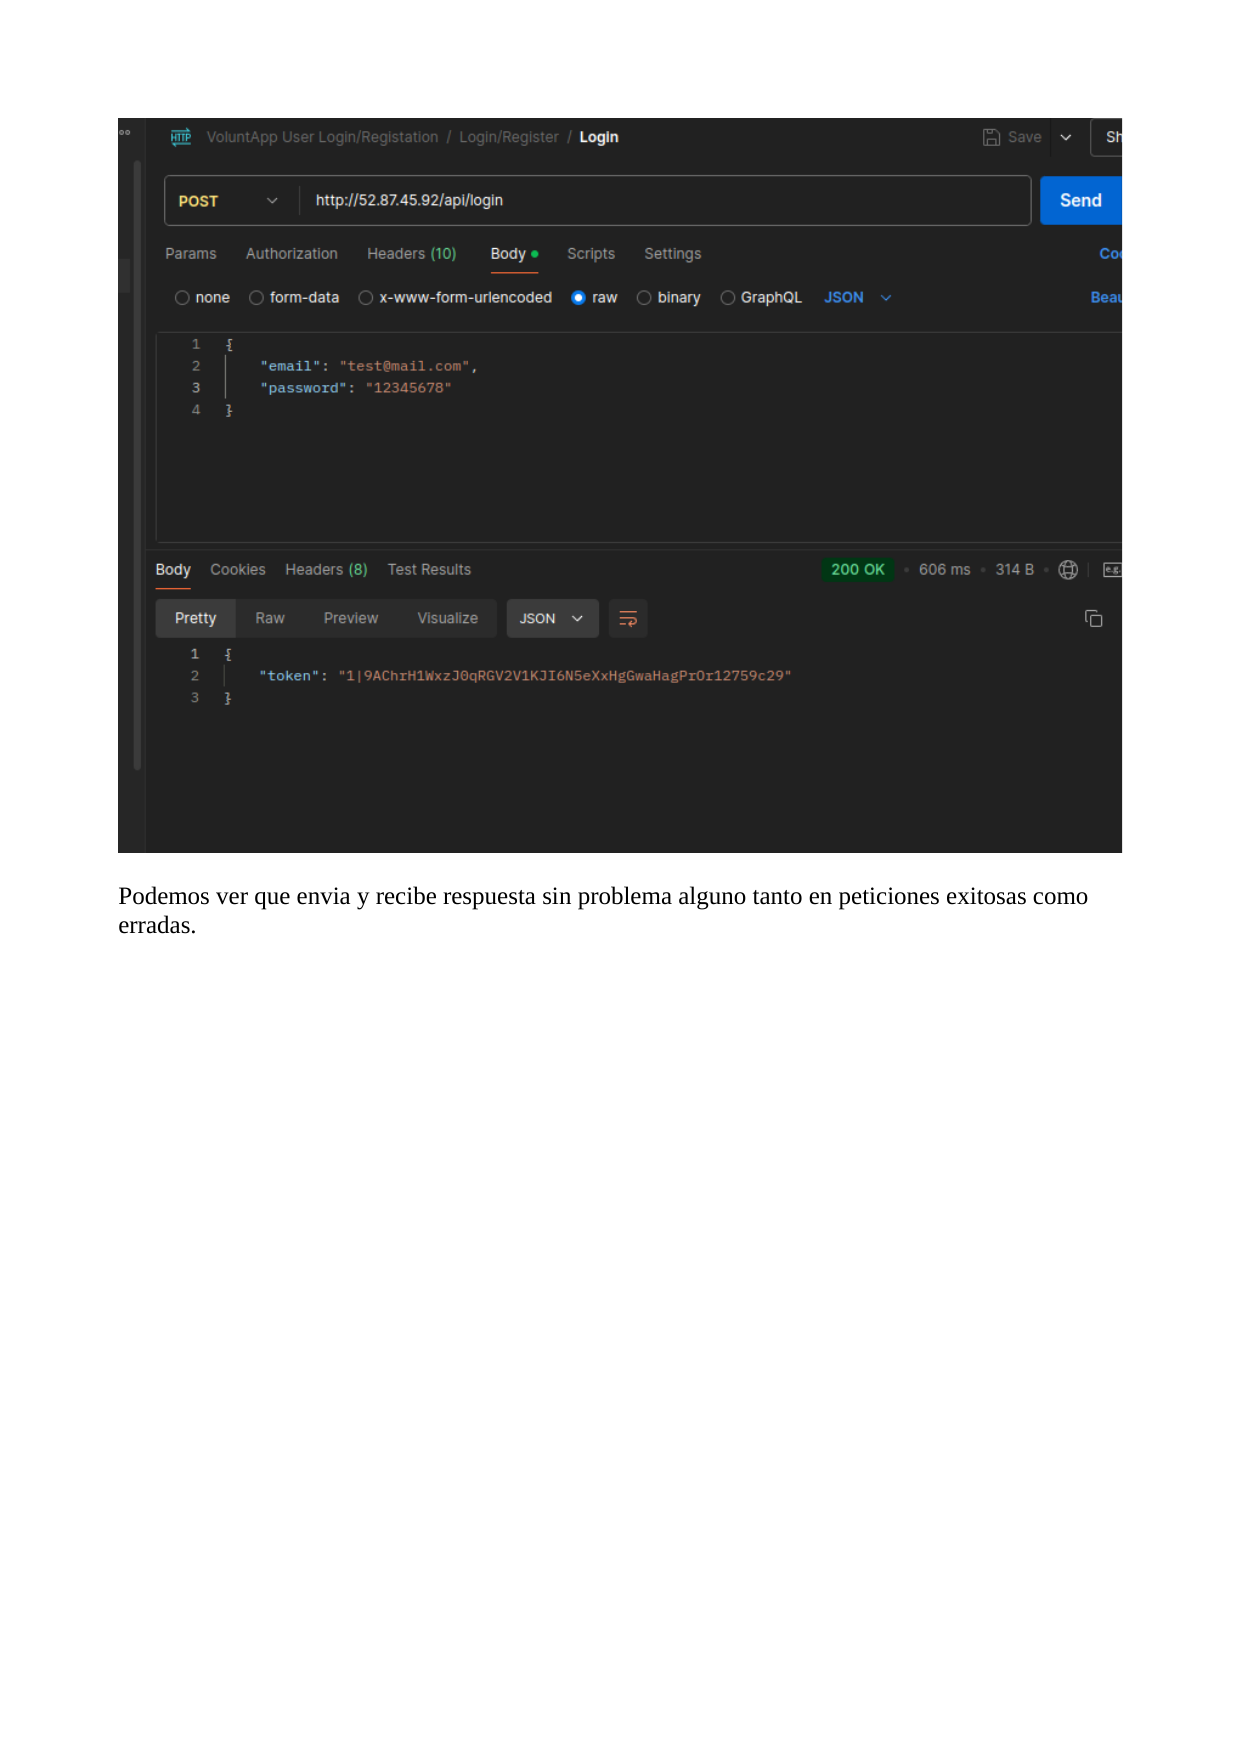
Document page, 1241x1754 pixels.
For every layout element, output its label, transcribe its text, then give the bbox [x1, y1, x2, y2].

picture [118, 118, 1123, 853]
text Podemos ver que envia y recibe respuesta sin problema alguno tanto en peticiones exitosas como erradas. [118, 881, 1122, 939]
